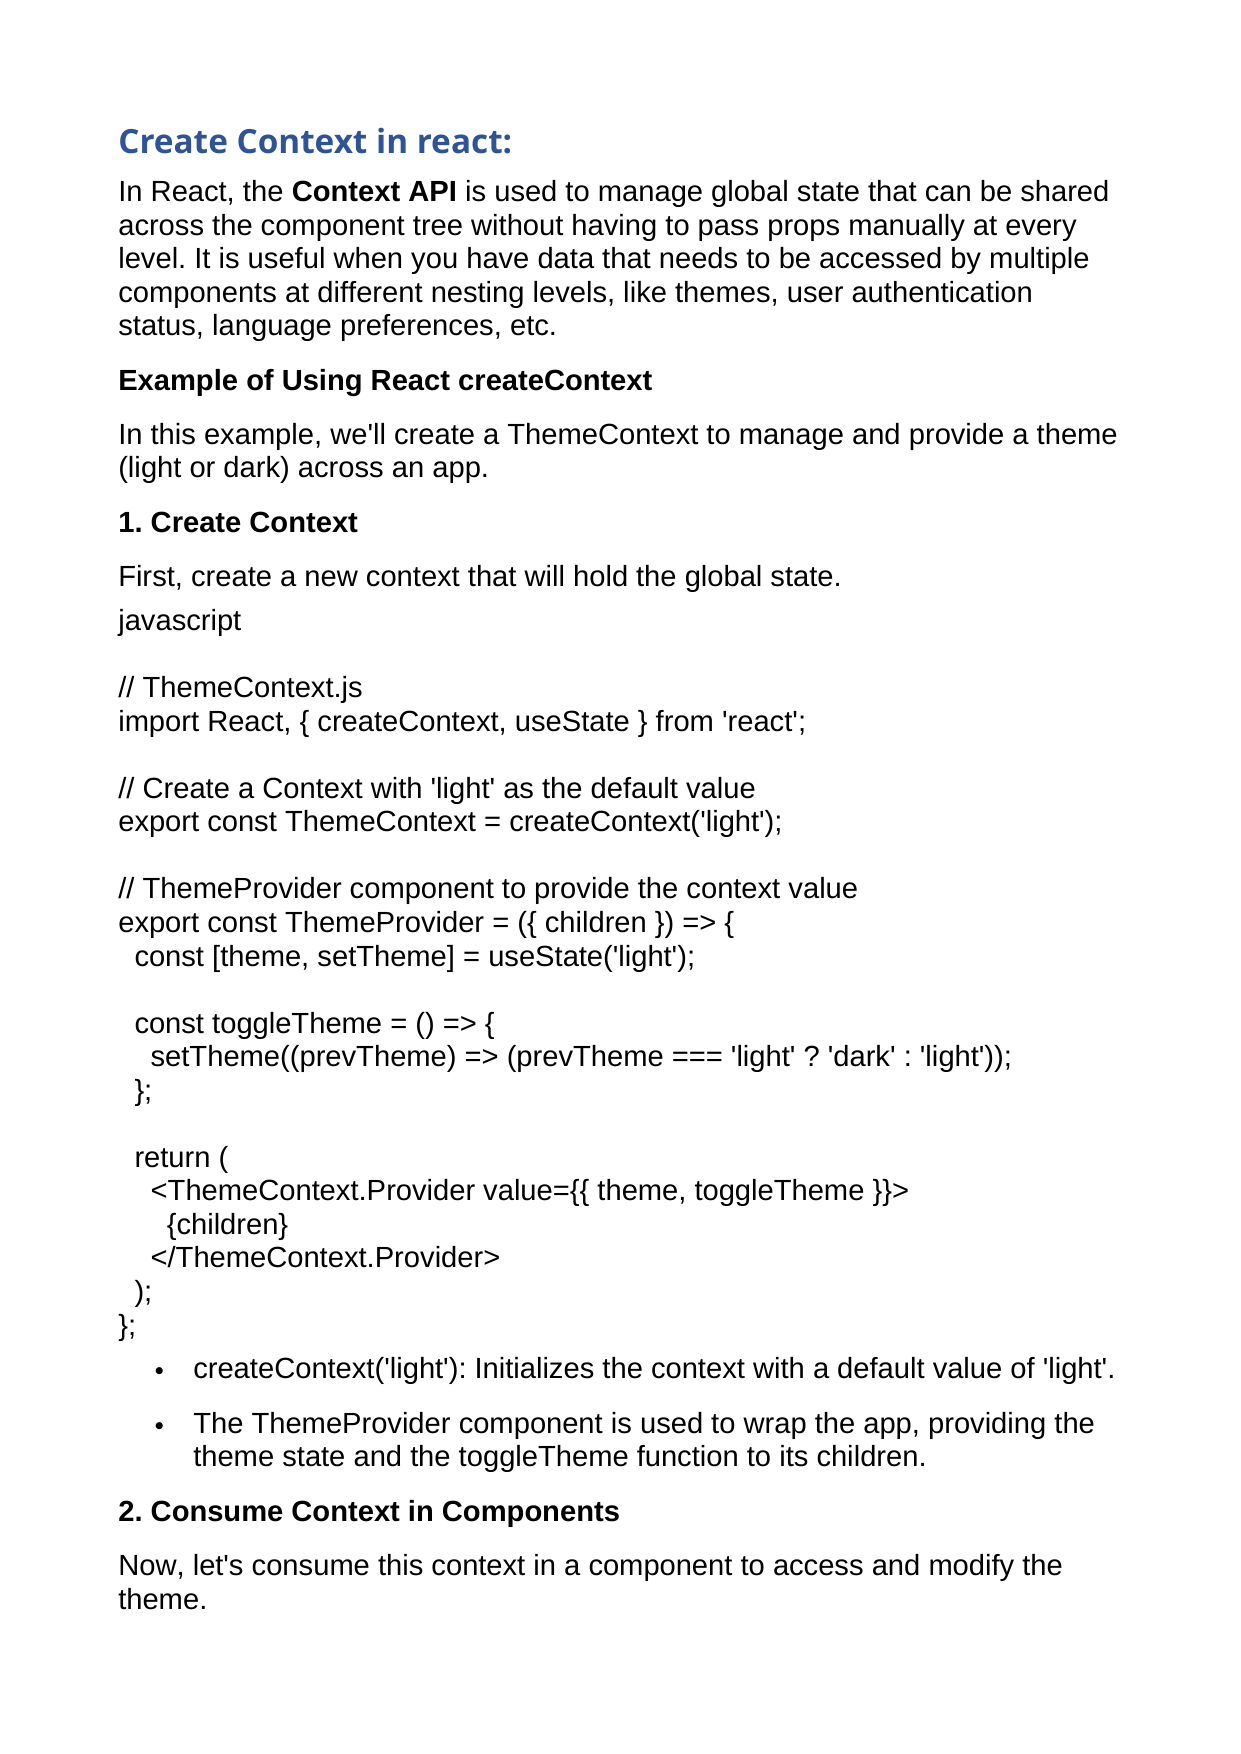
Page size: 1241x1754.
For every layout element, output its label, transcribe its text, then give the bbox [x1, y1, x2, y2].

text setTheme((prevTheme) => (prevTheme === 'light' ? 'dark' : 'light')); [118, 1039, 1122, 1073]
text export const ThemeProvider = ({ children }) => { [118, 905, 1122, 938]
text {children} [118, 1207, 1122, 1240]
text In this example, we'll create a ThemeContext to manage and provide a theme (light or dark) across an app. [118, 417, 1122, 484]
text import React, { createContext, useState } from 'react'; [118, 704, 1122, 737]
subtitle 1. Create Context [118, 505, 1122, 538]
text javascript [118, 603, 1122, 637]
text const [theme, setTheme] = useState('light'); [118, 938, 1122, 972]
text // ThemeProvider component to provide the context value [118, 871, 1122, 905]
subtitle Create Context in react: [118, 118, 1122, 163]
text In React, the Context API is used to manage global state that can be shared across the component tree without having to pass props manually at every level. It is useful when you have data that needs to be accessed by multiple components at different nesting levels, like themes, user authentication status, language preferences, etc. [118, 174, 1122, 342]
text // Create a Context with 'light' as the default value [118, 771, 1122, 804]
text }; [118, 1307, 1122, 1341]
text export const ThemeContext = createContext('light'); [118, 804, 1122, 838]
text Now, let's consume this context in a component to access and modify the theme. [118, 1548, 1122, 1615]
text <ThemeContext.Provider value={{ theme, toggleTheme }}> [118, 1173, 1122, 1207]
text ); [118, 1274, 1122, 1307]
text First, create a new context that will hold the global state. [118, 559, 1122, 593]
text }; [118, 1073, 1122, 1106]
subtitle Example of Using React createContext [118, 362, 1122, 396]
subtitle 2. Consume Context in Components [118, 1494, 1122, 1527]
text const toggleTheme = () => { [118, 1006, 1122, 1039]
text </ThemeContext.Provider> [118, 1240, 1122, 1274]
list The ThemeProvider component is used to wrap the app, providing the theme state and the toggleTheme function to its children. [156, 1406, 1122, 1473]
list createContext('light'): Initializes the context with a default value of 'light'. [156, 1351, 1122, 1385]
text return ( [118, 1140, 1122, 1173]
text // ThemeContext.js [118, 670, 1122, 704]
